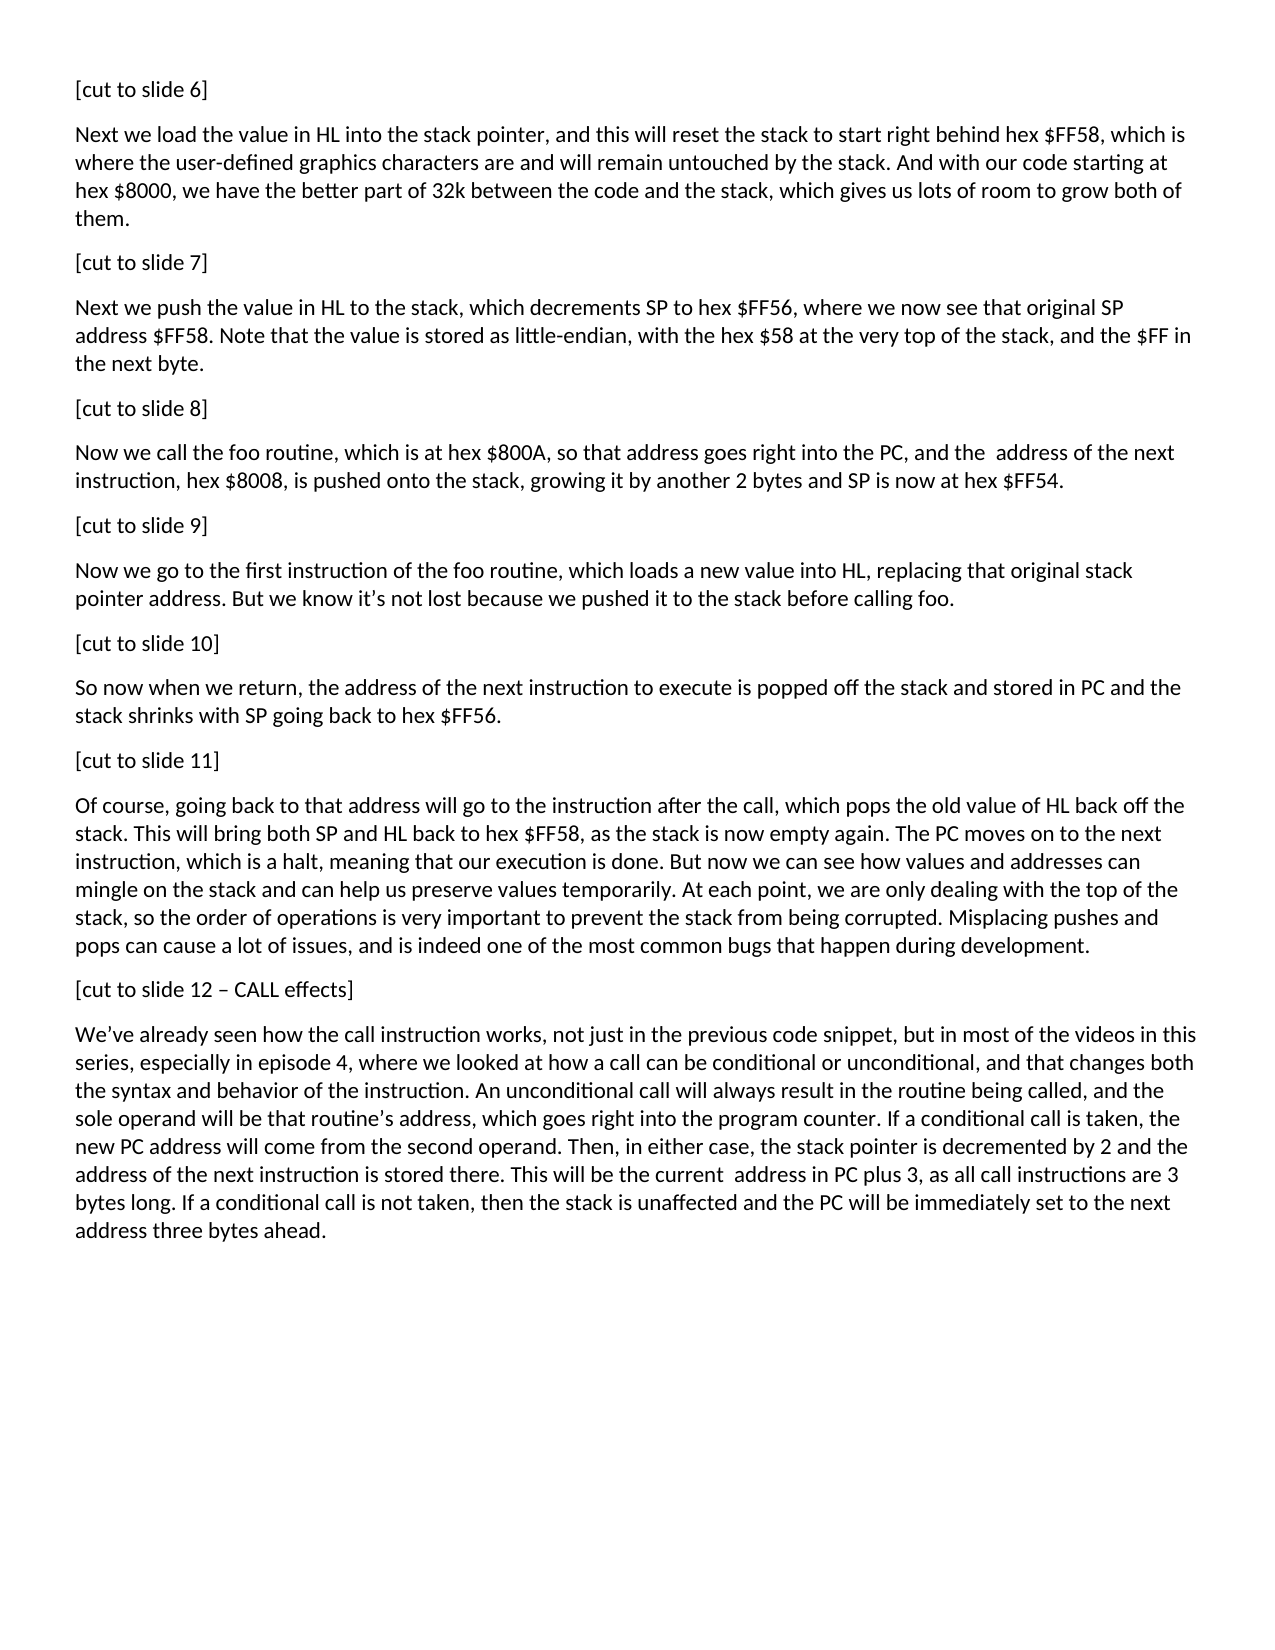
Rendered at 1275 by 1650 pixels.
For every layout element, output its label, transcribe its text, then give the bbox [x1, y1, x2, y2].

text Now we call the foo routine, which is at hex $800A, so that address goes right into the PC, and the address of the next instruction, hex $8008, is pushed onto the stack, growing it by another 2 bytes and SP is now at hex $FF54. [75, 438, 1200, 494]
text [cut to slide 9] [75, 511, 1200, 539]
text [cut to slide 10] [75, 629, 1200, 657]
text [cut to slide 8] [75, 394, 1200, 422]
text [cut to slide 6] [75, 75, 1200, 103]
text Of course, going back to that address will go to the instruction after the call, which pops the old value of HL back off the stack. This will bring both SP and HL back to hex $FF58, as the stack is now empty again. The PC moves on to the next instruction, which is a halt, meaning that our execution is done. But now we can see how values and addresses can mingle on the stack and can help us preserve values temporarily. At each point, we are only dealing with the top of the stack, so the order of operations is very important to prevent the stack from being corrupted. Misplacing pushes and pops can cause a lot of issues, and is indeed one of the most common bugs that happen during development. [75, 791, 1200, 959]
text So now when we return, the address of the next instruction to execute is popped off the stack and stored in PC and the stack shrinks with SP going back to hex $FF56. [75, 673, 1200, 729]
text [cut to slide 11] [75, 746, 1200, 774]
text Next we load the value in HL into the stack pointer, and this will reset the stack to start right behind hex $FF58, which is where the user-defined graphics characters are and will remain untouched by the stack. And with our code starting at hex $8000, we have the better part of 32k between the code and the stack, which gives us lots of room to grow both of them. [75, 120, 1200, 232]
text Next we push the value in HL to the stack, which decrements SP to hex $FF56, where we now see that original SP address $FF58. Note that the value is stored as little-endian, with the hex $58 at the very top of the stack, and the $FF in the next byte. [75, 293, 1200, 377]
text Now we go to the first instruction of the foo routine, which loads a new value into HL, replacing that original stack pointer address. But we know it’s not lost because we pushed it to the stack before calling foo. [75, 556, 1200, 612]
text [cut to slide 7] [75, 248, 1200, 276]
text [cut to slide 12 – CALL effects] [75, 976, 1200, 1003]
text We’ve already seen how the call instruction works, not just in the previous code snippet, but in most of the videos in this series, especially in episode 4, where we looked at how a call can be conditional or unconditional, and that changes both the syntax and behavior of the instruction. An unconditional call will always result in the routine being called, and the sole operand will be that routine’s address, which goes right into the program counter. If a conditional call is taken, the new PC address will come from the second operand. Then, in either case, the stack pointer is decremented by 2 and the address of the next instruction is stored there. This will be the current address in PC plus 3, as all call instructions are 3 bytes long. If a conditional call is not taken, then the stack is unaffected and the PC will be immediately set to the next address three bytes ahead. [75, 1020, 1200, 1244]
